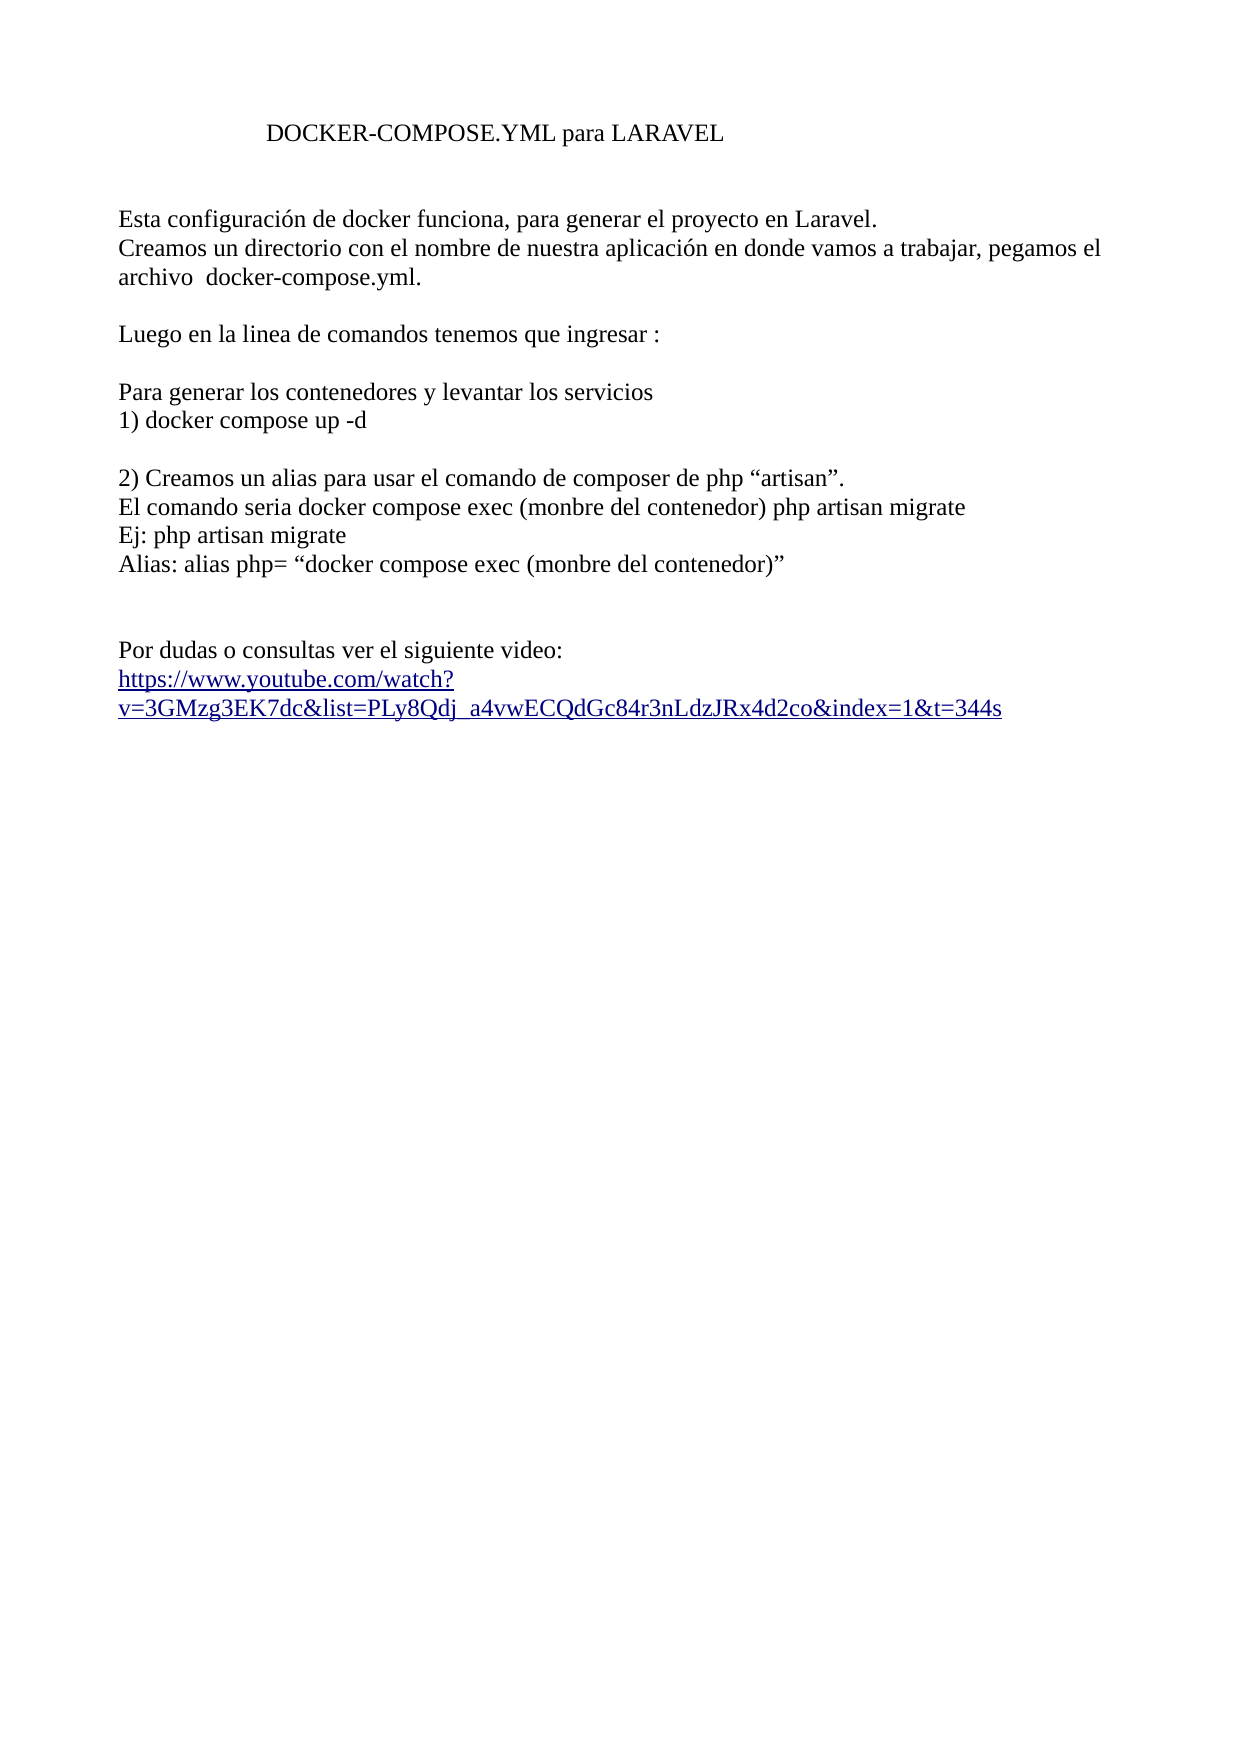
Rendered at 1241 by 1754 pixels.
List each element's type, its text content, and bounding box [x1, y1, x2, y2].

text Para generar los contenedores y levantar los servicios [118, 377, 1122, 406]
text Luego en la linea de comandos tenemos que ingresar : [118, 319, 1122, 348]
text Alias: alias php= “docker compose exec (monbre del contenedor)” [118, 549, 1122, 578]
text 2) Creamos un alias para usar el comando de composer de php “artisan”. [118, 463, 1122, 492]
text Por dudas o consultas ver el siguiente video: [118, 636, 1122, 664]
text 1) docker compose up -d [118, 406, 1122, 434]
text Esta configuración de docker funciona, para generar el proyecto en Laravel. [118, 204, 1122, 233]
text El comando seria docker compose exec (monbre del contenedor) php artisan migrate [118, 492, 1122, 521]
text Creamos un directorio con el nombre de nuestra aplicación en donde vamos a trabajar, pegamos el archivo docker-compose.yml. [118, 233, 1122, 291]
text https://www.youtube.com/watch?v=3GMzg3EK7dc&list=PLy8Qdj_a4vwECQdGc84r3nLdzJRx4d2co&index=1&t=344s [118, 664, 1122, 722]
text DOCKER-COMPOSE.YML para LARAVEL [118, 118, 1122, 147]
text Ej: php artisan migrate [118, 521, 1122, 549]
